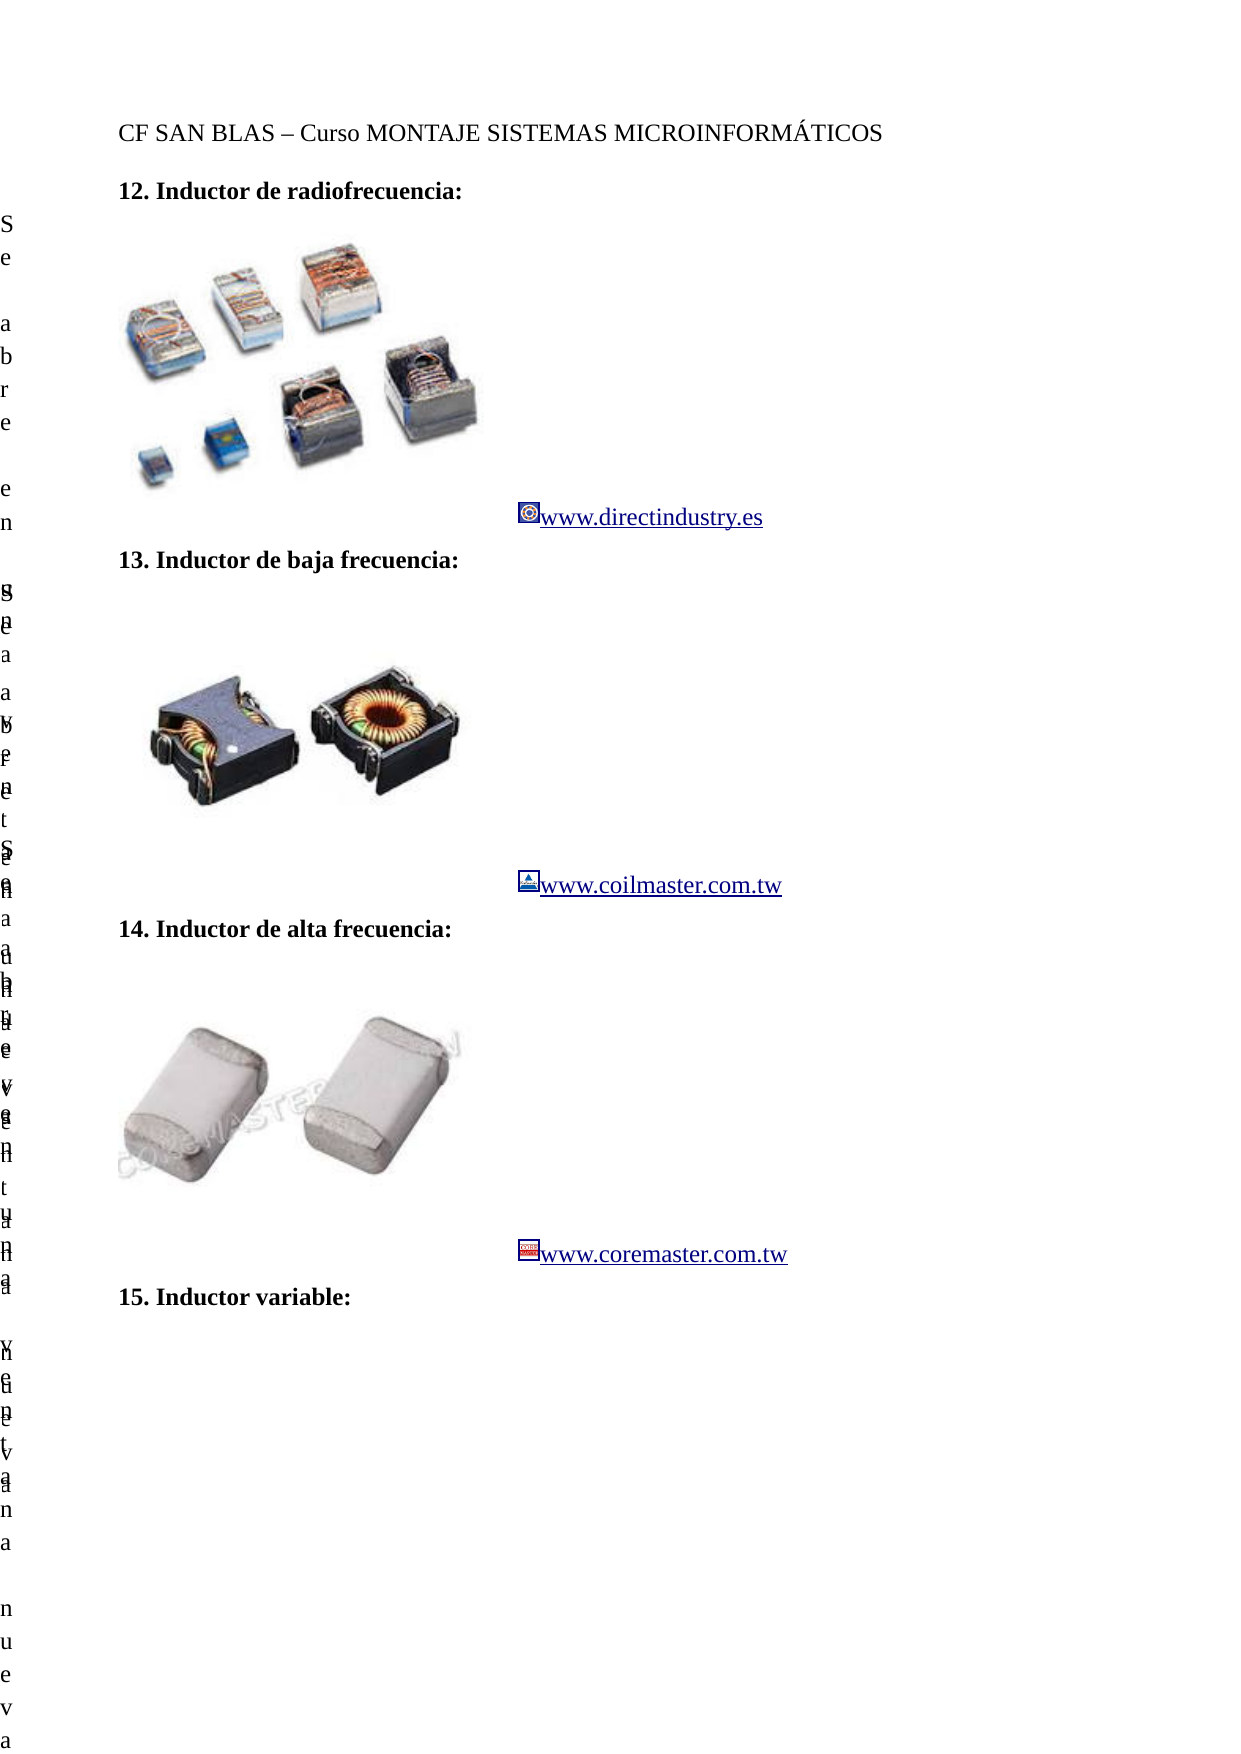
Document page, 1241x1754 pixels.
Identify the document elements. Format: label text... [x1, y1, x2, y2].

text www.directindustry.es [118, 209, 1122, 530]
picture [520, 872, 538, 890]
text www.coremaster.com.tw [118, 947, 1122, 1268]
picture [520, 1241, 538, 1259]
text 14. Inductor de alta frecuencia: [118, 914, 1122, 942]
picture [520, 503, 538, 522]
picture [118, 578, 512, 894]
text 13. Inductor de baja frecuencia: [118, 545, 1122, 574]
picture [118, 209, 512, 525]
text 12. Inductor de radiofrecuencia: [118, 176, 1122, 205]
text 15. Inductor variable: [118, 1282, 1122, 1311]
picture [118, 946, 512, 1263]
text www.coilmaster.com.tw [118, 578, 1122, 899]
